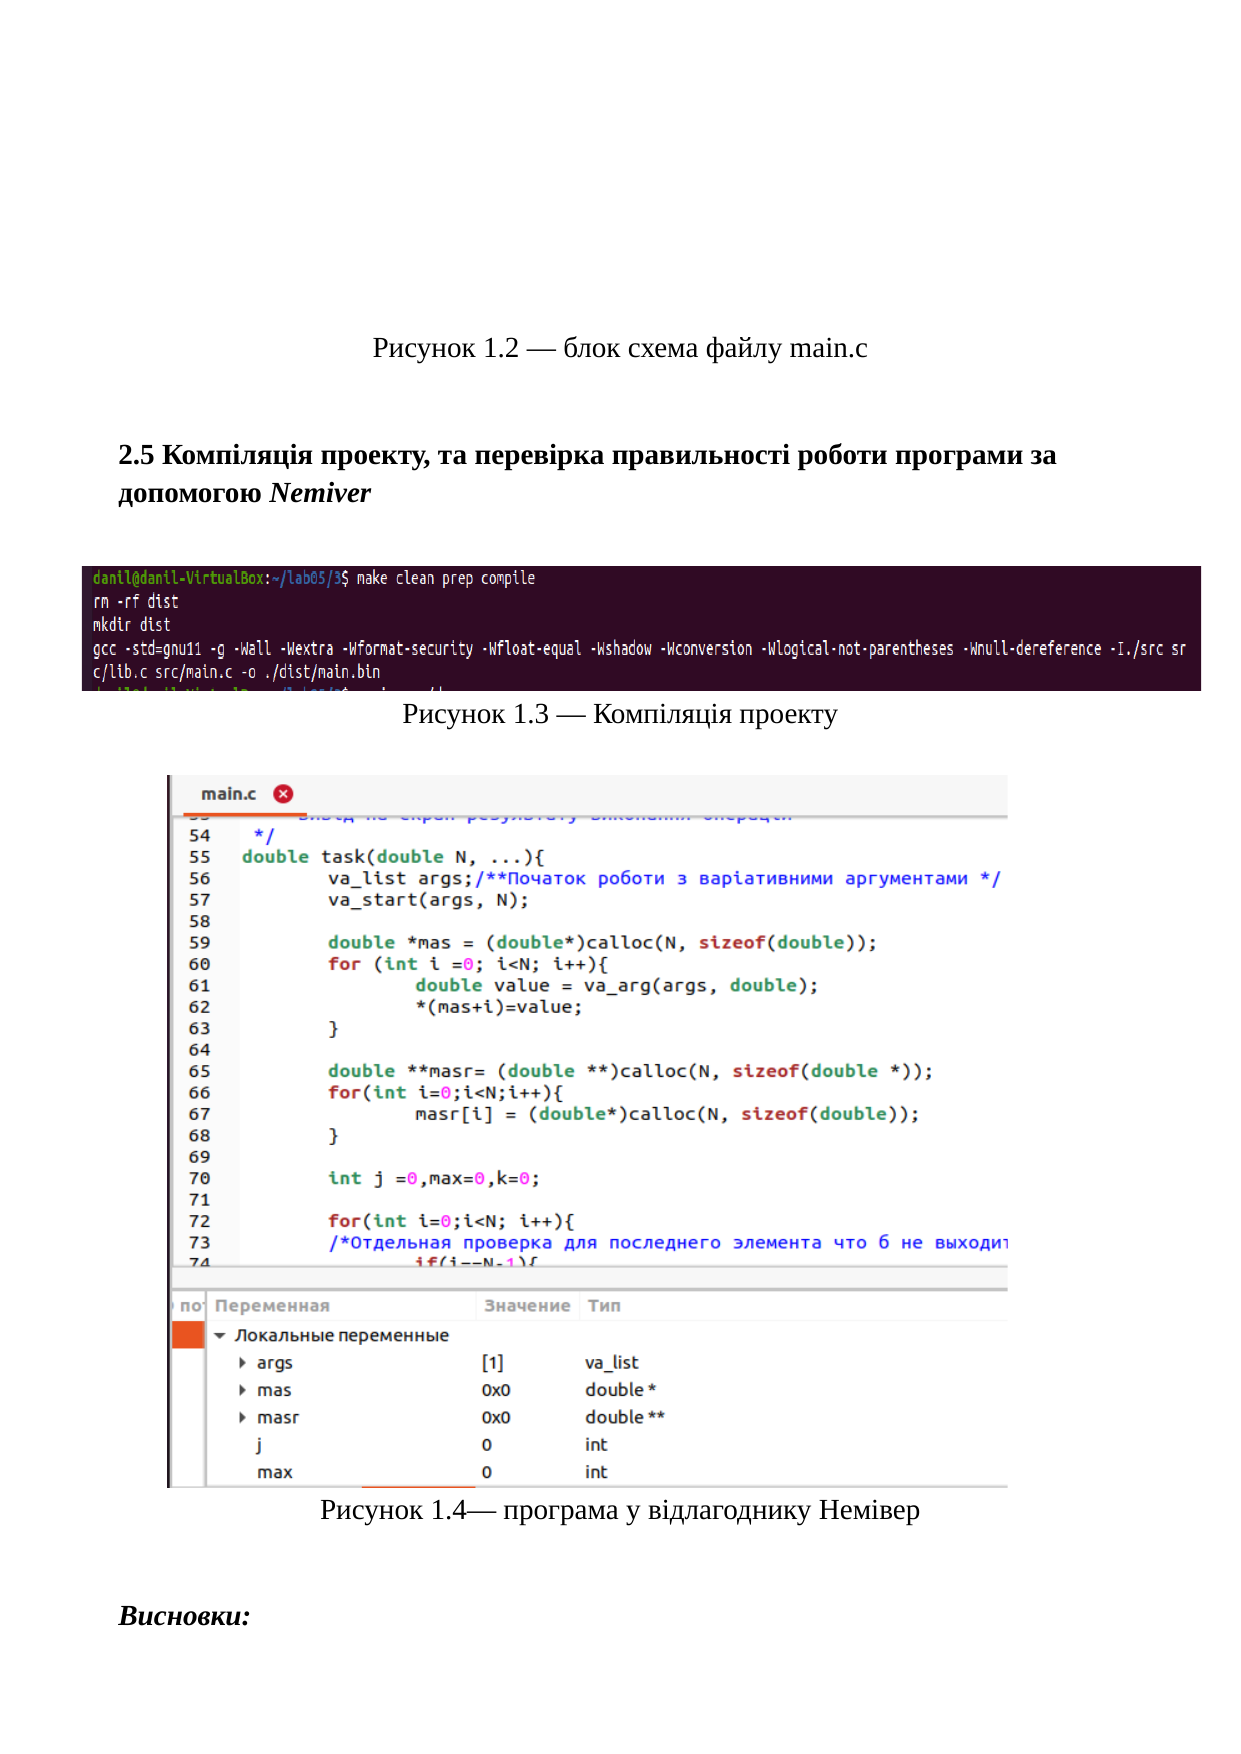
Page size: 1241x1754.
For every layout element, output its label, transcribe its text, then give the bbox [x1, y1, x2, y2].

picture [167, 775, 502, 1488]
text Висновки: [118, 1598, 1122, 1632]
picture [81, 566, 1202, 691]
text Рисунок 1.4— програма у відлагоднику Немівер [118, 749, 1122, 1526]
text 2.5 Компіляція проекту, та перевірка правильності роботи програми за допомогою Nemiver [118, 437, 1122, 509]
text Рисунок 1.2 — блок схема файлу main.c [118, 331, 1122, 364]
text Рисунок 1.3 — Компіляція проекту [118, 691, 1122, 729]
